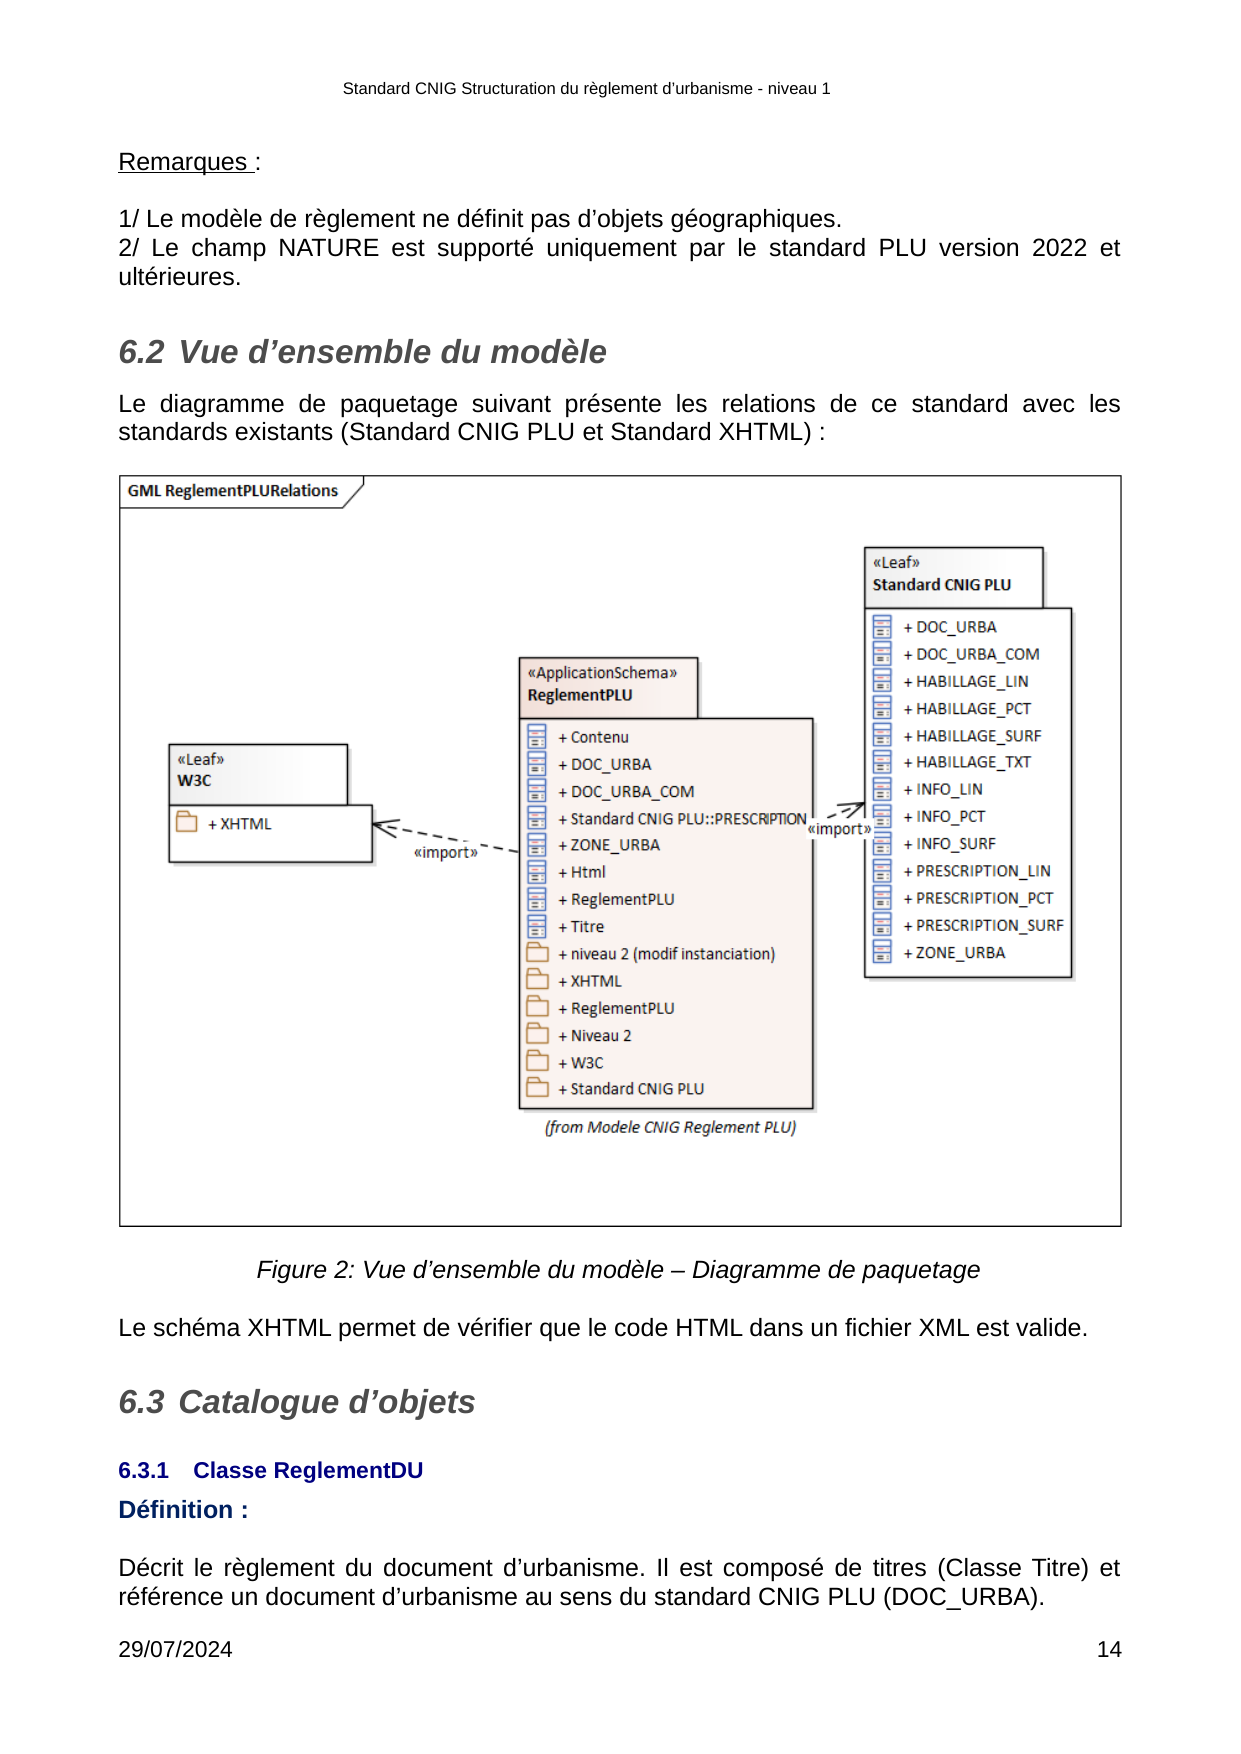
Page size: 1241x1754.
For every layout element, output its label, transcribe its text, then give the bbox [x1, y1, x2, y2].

text Remarques : [118, 147, 1122, 176]
text Figure 2: Vue d’ensemble du modèle – Diagramme de paquetage [118, 1255, 1122, 1284]
text Décrit le règlement du document d’urbanisme. Il est composé de titres (Classe Titre) et référence un document d’urbanisme au sens du standard CNIG PLU (DOC_URBA). [118, 1553, 1122, 1610]
text 2/ Le champ NATURE est supporté uniquement par le standard PLU version 2022 et ultérieures. [118, 233, 1122, 291]
text Définition : [118, 1495, 1122, 1524]
text Le schéma XHTML permet de vérifier que le code HTML dans un fichier XML est valide. [118, 1313, 1122, 1341]
subtitle Catalogue d’objets [118, 1383, 1122, 1421]
subtitle Vue d’ensemble du modèle [118, 332, 1122, 370]
subtitle Classe ReglementDU [118, 1457, 1122, 1483]
text Le diagramme de paquetage suivant présente les relations de ce standard avec les standards existants (Standard CNIG PLU et Standard XHTML) : [118, 388, 1122, 446]
text 1/ Le modèle de règlement ne définit pas d’objets géographiques. [118, 204, 1122, 233]
